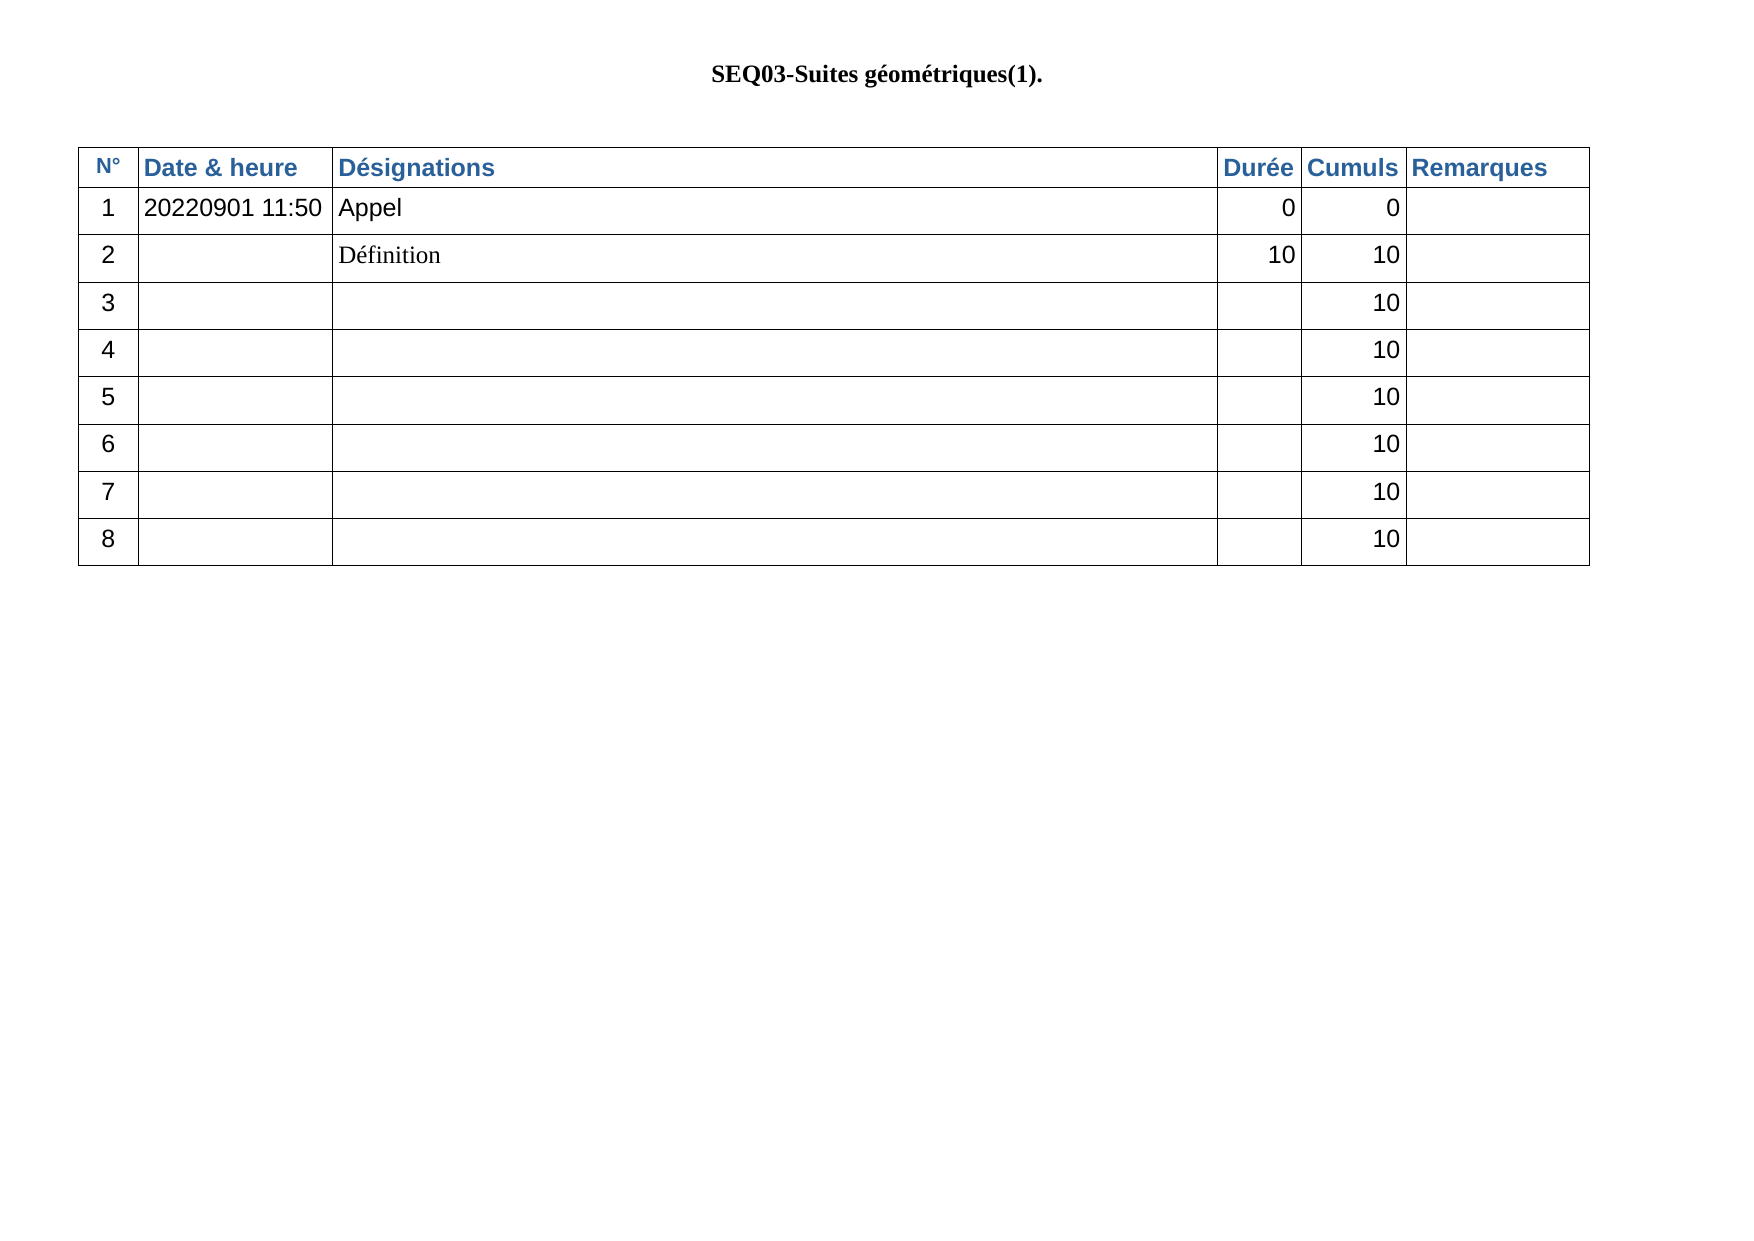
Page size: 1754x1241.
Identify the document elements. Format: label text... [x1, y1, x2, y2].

table_cell 8 [79, 519, 138, 565]
table_cell 10 [1218, 235, 1301, 282]
table_cell [1218, 519, 1301, 565]
table_cell 20220901 11:50 [139, 188, 332, 234]
table_cell 10 [1302, 330, 1406, 376]
table_cell [1218, 425, 1301, 471]
table_cell 10 [1302, 519, 1406, 565]
table_cell [139, 472, 332, 518]
table_cell 10 [1302, 283, 1406, 329]
table_cell [1218, 377, 1301, 423]
table_cell 4 [79, 330, 138, 376]
table_cell [333, 472, 1217, 518]
table_cell [1407, 377, 1589, 423]
table_cell [139, 425, 332, 471]
table_header Durée [1218, 148, 1301, 187]
table_cell 0 [1302, 188, 1406, 234]
table_cell [139, 330, 332, 376]
table_cell 6 [79, 425, 138, 471]
table_cell [1407, 283, 1589, 329]
table_cell [1407, 472, 1589, 518]
table_cell [333, 425, 1217, 471]
table_cell [333, 377, 1217, 423]
table_cell [139, 283, 332, 329]
table_cell 3 [79, 283, 138, 329]
table_cell 10 [1302, 472, 1406, 518]
table_cell 0 [1218, 188, 1301, 234]
table_cell [1218, 330, 1301, 376]
table_cell 10 [1302, 235, 1406, 282]
table_header Cumuls [1302, 148, 1406, 187]
table_header Désignations [333, 148, 1217, 187]
table_cell [1407, 235, 1589, 282]
table_cell [139, 235, 332, 282]
table_cell 10 [1302, 425, 1406, 471]
table_cell Appel [333, 188, 1217, 234]
table_header Date & heure [139, 148, 332, 187]
table_cell 7 [79, 472, 138, 518]
table_cell [333, 519, 1217, 565]
table_cell [1407, 188, 1589, 234]
table_cell Définition [333, 235, 1217, 282]
table_cell [139, 519, 332, 565]
table_cell 10 [1302, 377, 1406, 423]
table_cell [139, 377, 332, 423]
table_cell [1407, 425, 1589, 471]
table_header N° [79, 148, 138, 187]
table_cell [1218, 472, 1301, 518]
table_cell 2 [79, 235, 138, 282]
table_cell [333, 283, 1217, 329]
table_cell [1218, 283, 1301, 329]
table_cell 5 [79, 377, 138, 423]
table_cell 1 [79, 188, 138, 234]
table_cell [1407, 330, 1589, 376]
table_header Remarques [1407, 148, 1589, 187]
table_cell [333, 330, 1217, 376]
table_cell [1407, 519, 1589, 565]
